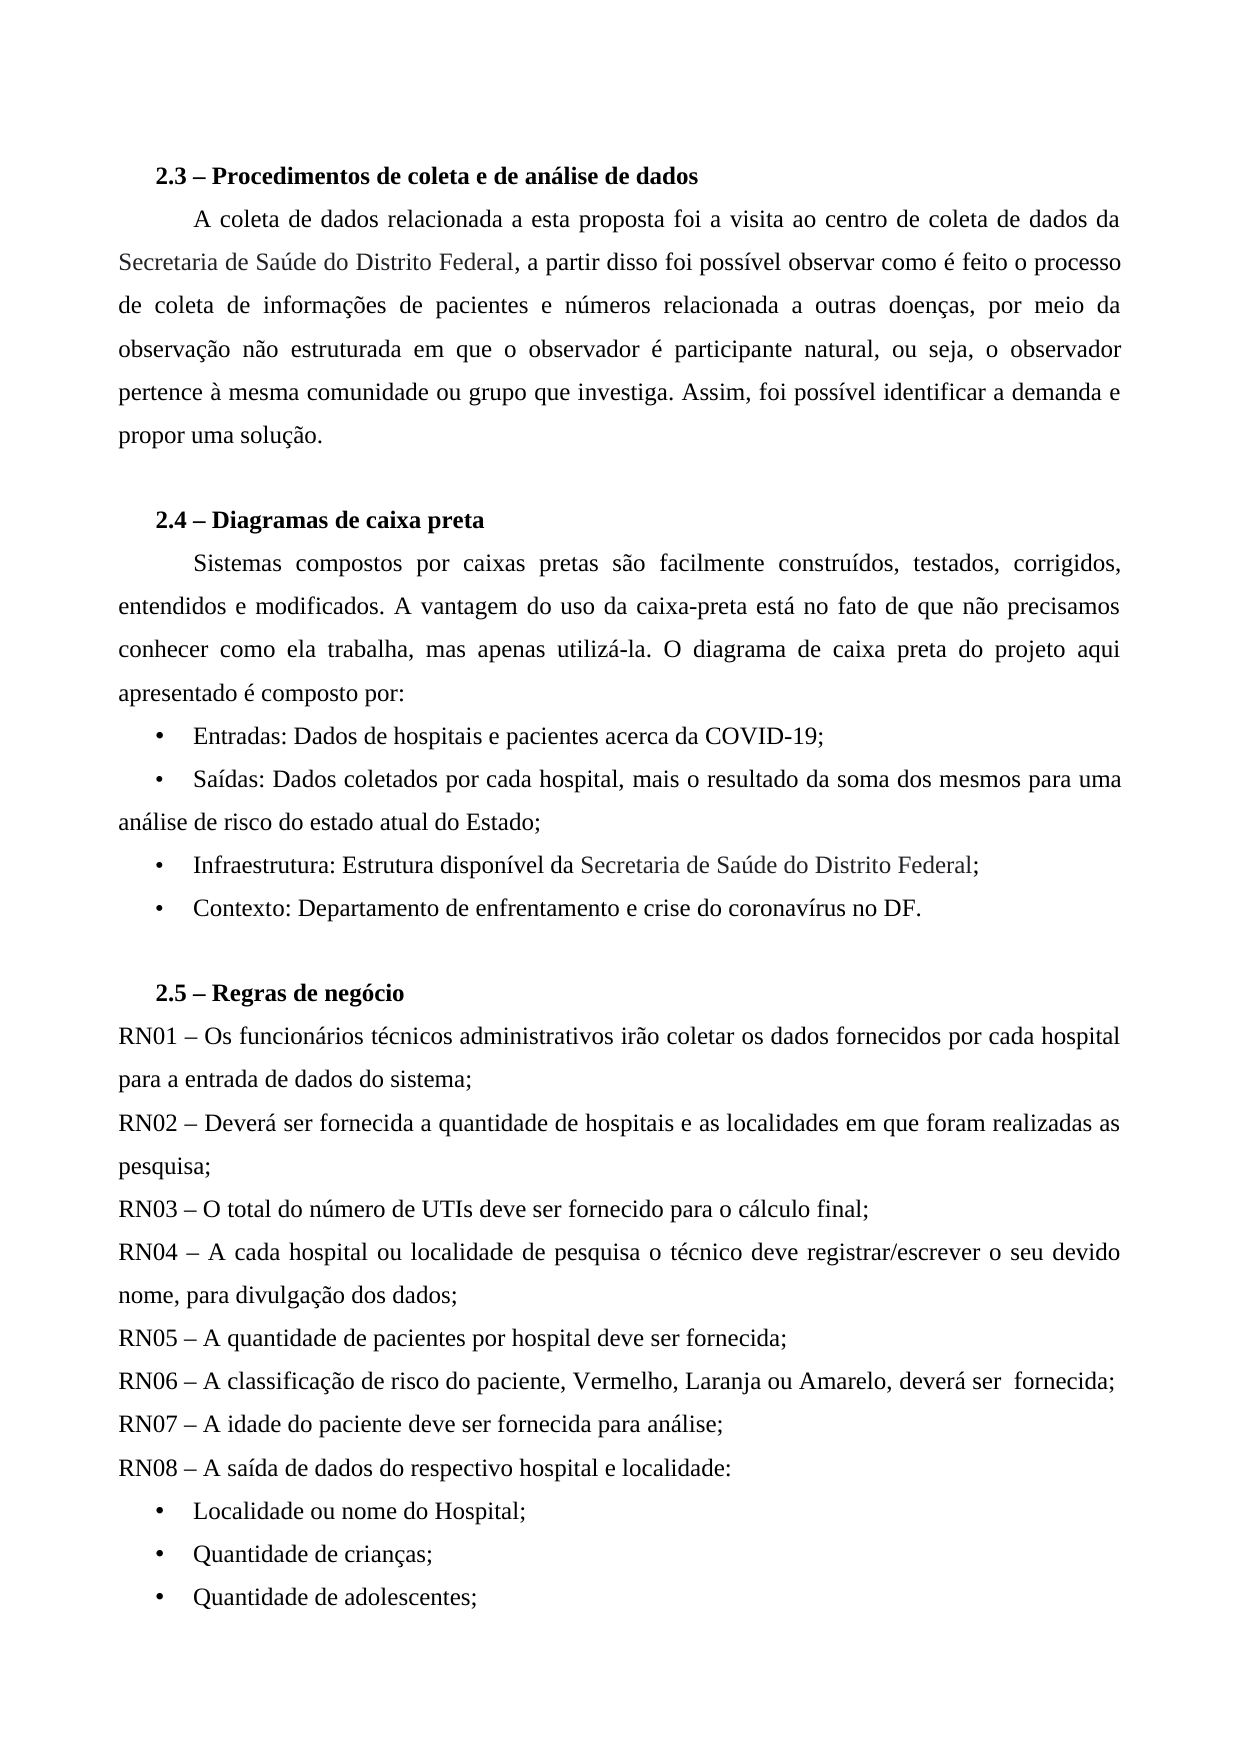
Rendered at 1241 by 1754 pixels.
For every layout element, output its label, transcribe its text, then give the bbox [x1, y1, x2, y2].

list Quantidade de adolescentes; [81, 1582, 1122, 1611]
text RN01 – Os funcionários técnicos administrativos irão coletar os dados fornecidos por cada hospital para a entrada de dados do sistema; [118, 1021, 1122, 1093]
text RN06 – A classificação de risco do paciente, Vermelho, Laranja ou Amarelo, deverá ser fornecida; [118, 1366, 1122, 1395]
text 2.5 – Regras de negócio [155, 978, 1122, 1007]
list Quantidade de crianças; [81, 1539, 1122, 1568]
text RN03 – O total do número de UTIs deve ser fornecido para o cálculo final; [118, 1194, 1122, 1223]
list Infraestrutura: Estrutura disponível da Secretaria de Saúde do Distrito Federal; [81, 850, 1122, 879]
list Contexto: Departamento de enfrentamento e crise do coronavírus no DF. [81, 893, 1122, 922]
text RN08 – A saída de dados do respectivo hospital e localidade: [118, 1453, 1122, 1481]
text RN04 – A cada hospital ou localidade de pesquisa o técnico deve registrar/escrever o seu devido nome, para divulgação dos dados; [118, 1237, 1122, 1309]
text RN05 – A quantidade de pacientes por hospital deve ser fornecida; [118, 1323, 1122, 1352]
text Sistemas compostos por caixas pretas são facilmente construídos, testados, corrigidos, entendidos e modificados. A vantagem do uso da caixa-preta está no fato de que não precisamos conhecer como ela trabalha, mas apenas utilizá-la. O diagrama de caixa preta do projeto aqui apresentado é composto por: [118, 548, 1122, 706]
text RN02 – Deverá ser fornecida a quantidade de hospitais e as localidades em que foram realizadas as pesquisa; [118, 1108, 1122, 1179]
text 2.4 – Diagramas de caixa preta [155, 505, 1122, 534]
text 2.3 – Procedimentos de coleta e de análise de dados [155, 161, 1122, 190]
list Entradas: Dados de hospitais e pacientes acerca da COVID-19; [81, 721, 1122, 749]
list Saídas: Dados coletados por cada hospital, mais o resultado da soma dos mesmos para uma análise de risco do estado atual do Estado; [81, 764, 1122, 836]
list Localidade ou nome do Hospital; [81, 1496, 1122, 1524]
text A coleta de dados relacionada a esta proposta foi a visita ao centro de coleta de dados da Secretaria de Saúde do Distrito Federal, a partir disso foi possível observar como é feito o processo de coleta de informações de pacientes e números relacionada a outras doenças, por meio da observação não estruturada em que o observador é participante natural, ou seja, o observador pertence à mesma comunidade ou grupo que investiga. Assim, foi possível identificar a demanda e propor uma solução. [118, 204, 1122, 449]
text RN07 – A idade do paciente deve ser fornecida para análise; [118, 1409, 1122, 1438]
